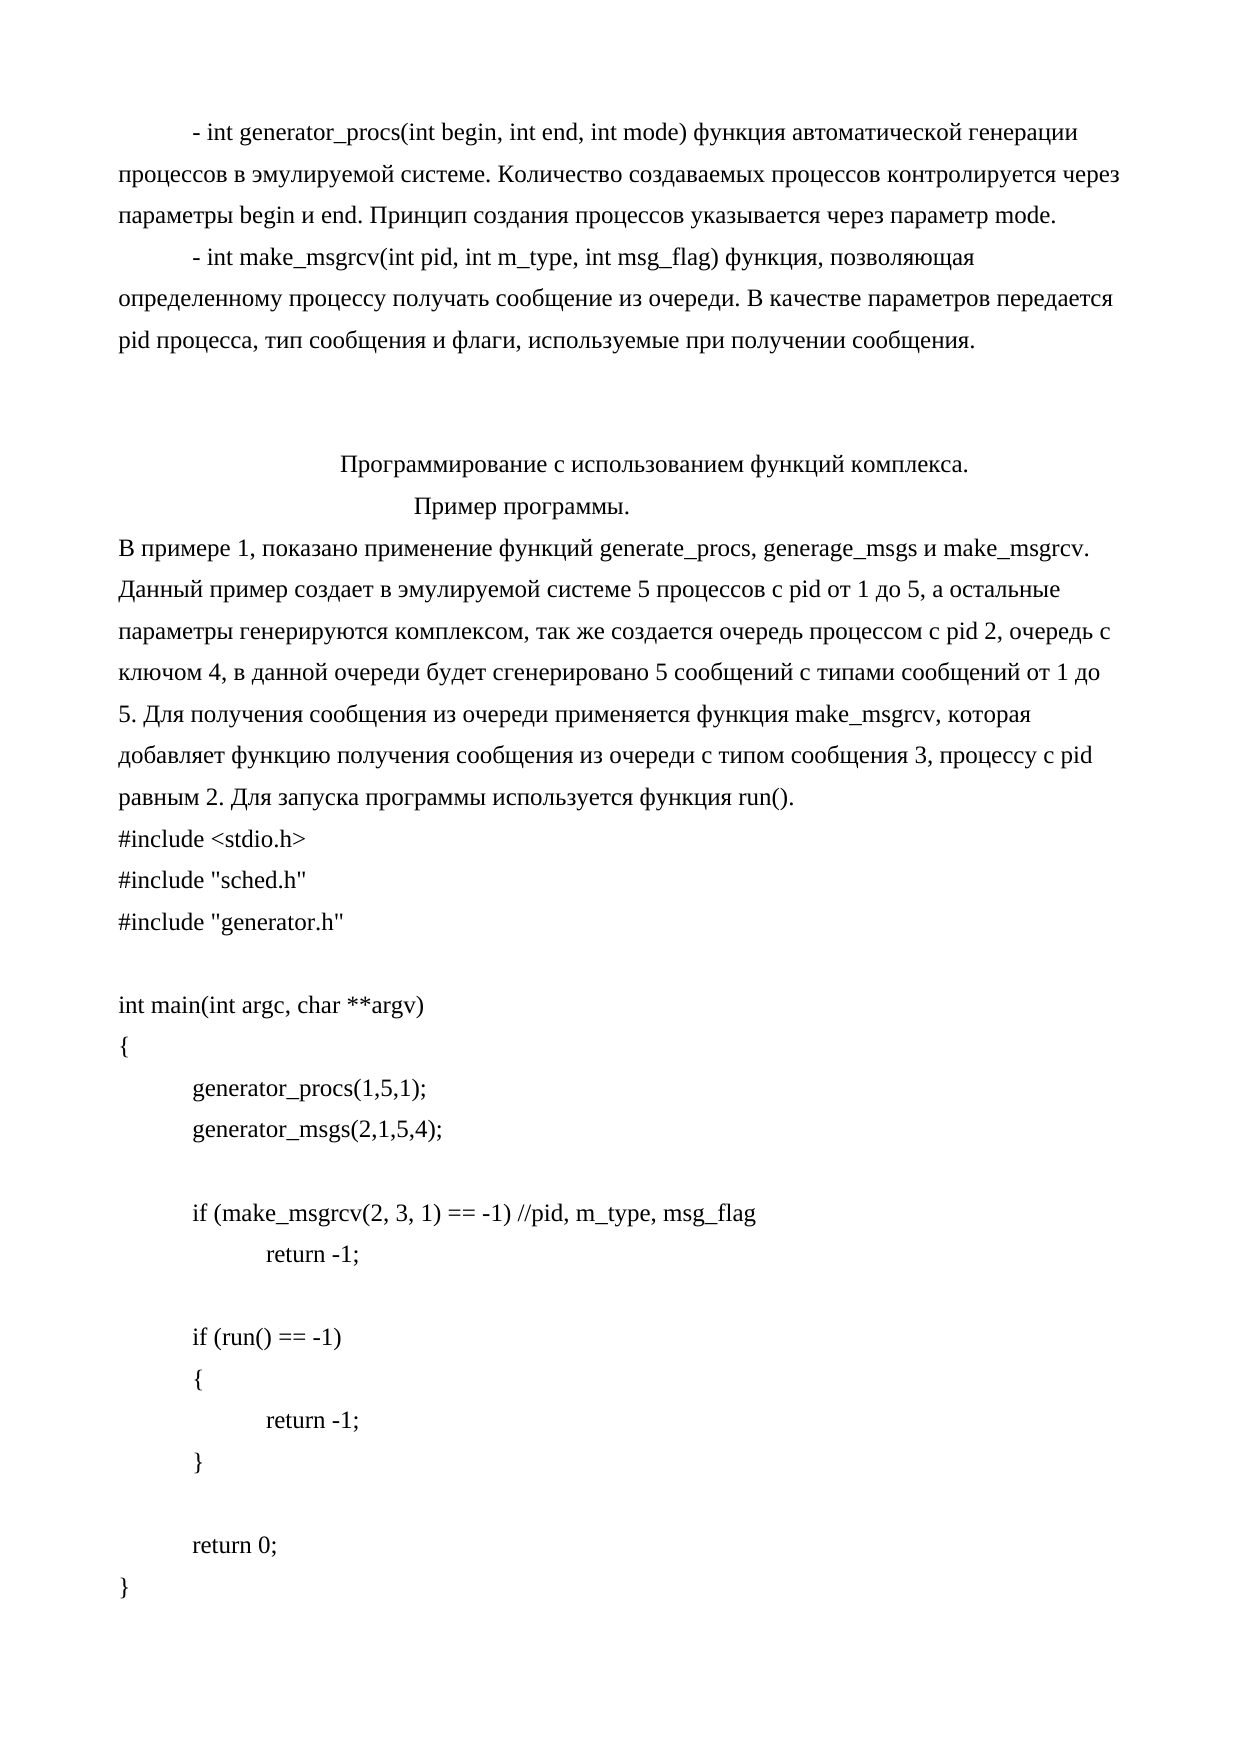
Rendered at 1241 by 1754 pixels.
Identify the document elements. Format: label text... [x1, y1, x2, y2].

text generator_procs(1,5,1); [118, 1074, 1122, 1102]
text Пример программы. [118, 492, 1122, 520]
text #include <stdio.h> [118, 825, 1122, 852]
text generator_msgs(2,1,5,4); [118, 1116, 1122, 1143]
text } [118, 1573, 1122, 1601]
text { [118, 1032, 1122, 1060]
text #include "sched.h" [118, 866, 1122, 894]
text #include "generator.h" [118, 908, 1122, 936]
text - int generator_procs(int begin, int end, int mode) функция автоматической генерации процессов в эмулируемой системе. Количество создаваемых процессов контролируется через параметры begin и end. Принцип создания процессов указывается через параметр mode. [118, 118, 1122, 229]
text Программирование с использованием функций комплекса. [118, 451, 1122, 478]
text { [118, 1365, 1122, 1393]
text if (make_msgrcv(2, 3, 1) == -1) //pid, m_type, msg_flag [118, 1199, 1122, 1226]
text В примере 1, показано применение функций generate_procs, generage_msgs и make_msgrcv. Данный пример создает в эмулируемой системе 5 процессов с pid от 1 до 5, а остальные параметры генерируются комплексом, так же создается очередь процессом с pid 2, очередь с ключом 4, в данной очереди будет сгенерировано 5 сообщений с типами сообщений от 1 до 5. Для получения сообщения из очереди применяется функция make_msgrcv, которая добавляет функцию получения сообщения из очереди с типом сообщения 3, процессу с pid равным 2. Для запуска программы используется функция run(). [118, 534, 1122, 811]
text int main(int argc, char **argv) [118, 991, 1122, 1019]
text - int make_msgrcv(int pid, int m_type, int msg_flag) функция, позволяющая определенному процессу получать сообщение из очереди. В качестве параметров передается pid процесса, тип сообщения и флаги, используемые при получении сообщения. [118, 243, 1122, 354]
text } [118, 1448, 1122, 1476]
text return -1; [118, 1240, 1122, 1268]
text return -1; [118, 1407, 1122, 1434]
text if (run() == -1) [118, 1323, 1122, 1351]
text return 0; [118, 1531, 1122, 1559]
